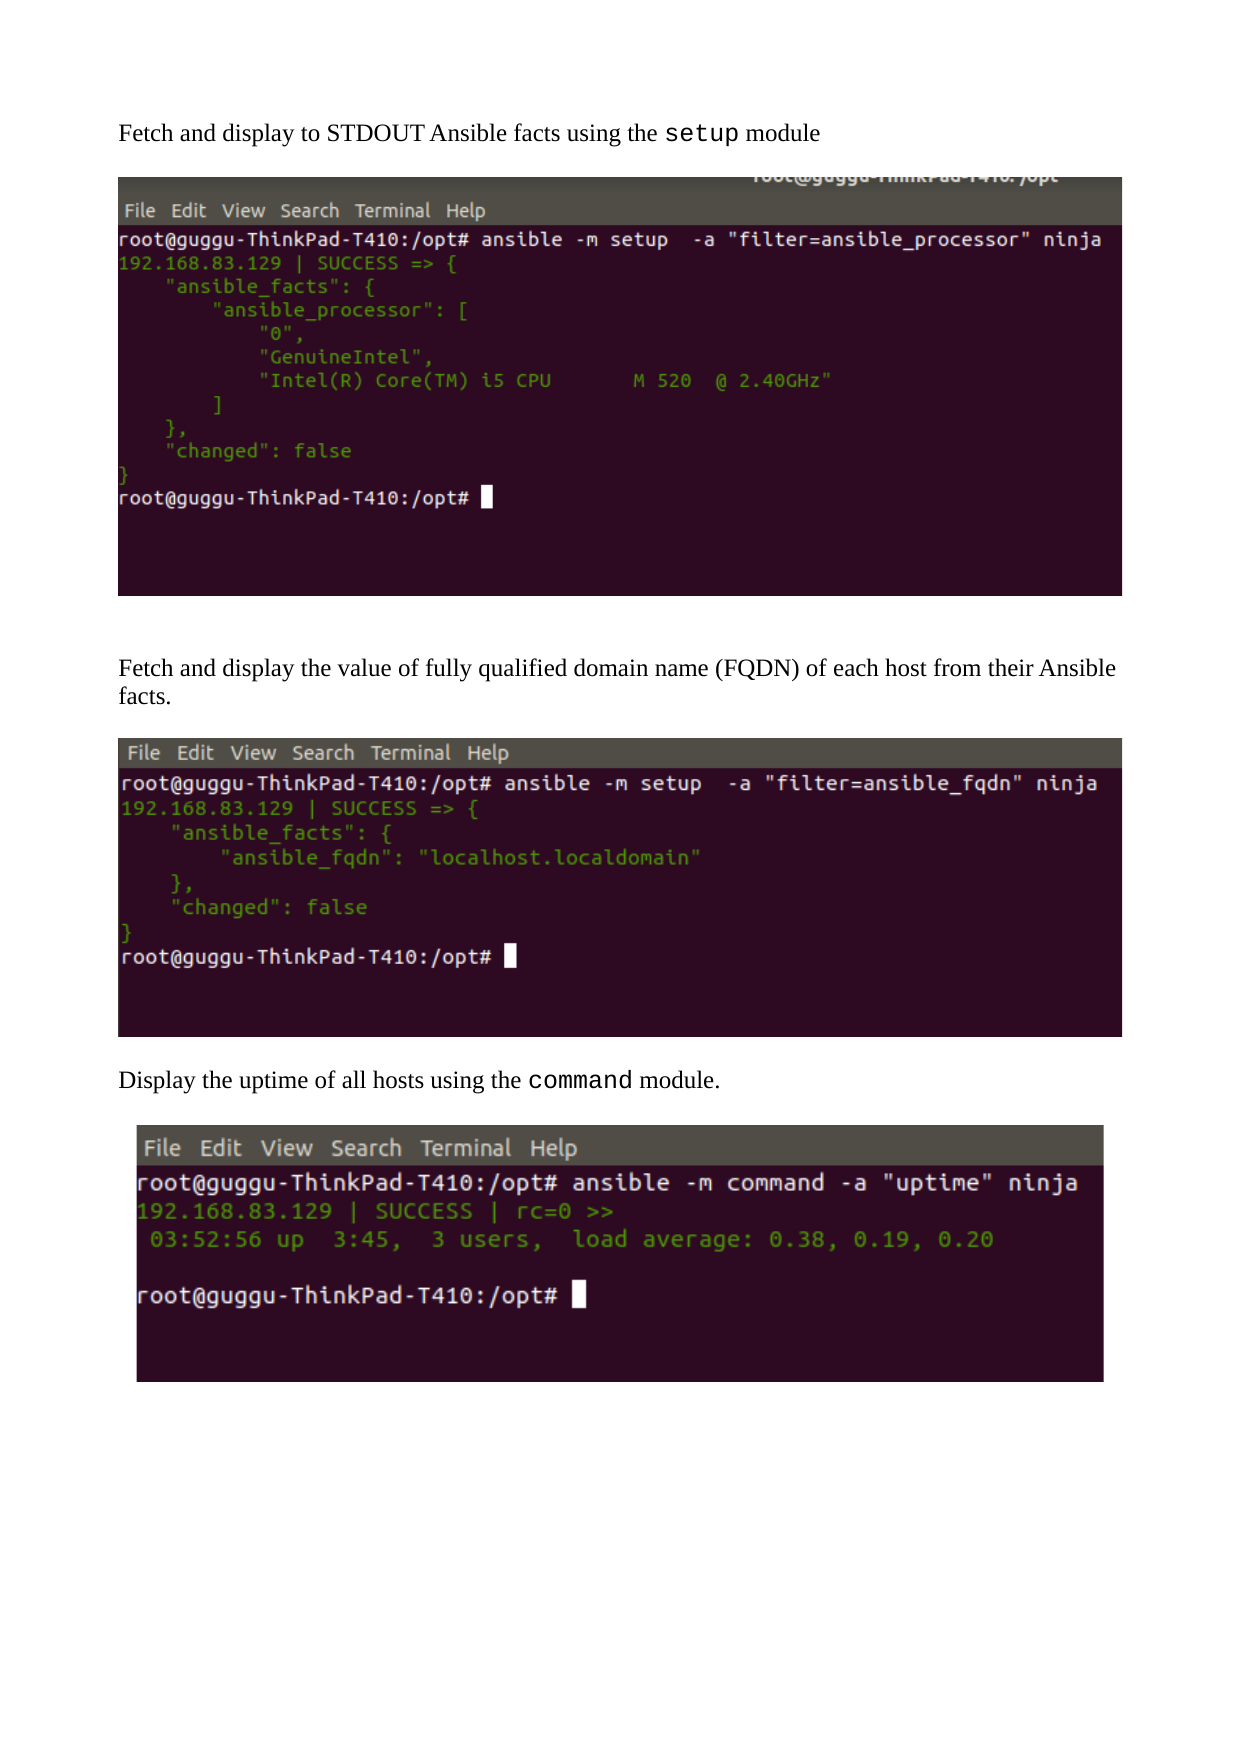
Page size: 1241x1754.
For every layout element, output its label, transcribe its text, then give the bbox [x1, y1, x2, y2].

picture [118, 738, 1123, 1037]
picture [118, 177, 1123, 596]
text Display the uptime of all hosts using the command module. [118, 1066, 1122, 1096]
picture [136, 1125, 1104, 1382]
text Fetch and display to STDOUT Ansible facts using the setup module [118, 118, 1122, 149]
text Fetch and display the value of fully qualified domain name (FQDN) of each host from their Ansible facts. [118, 653, 1122, 710]
